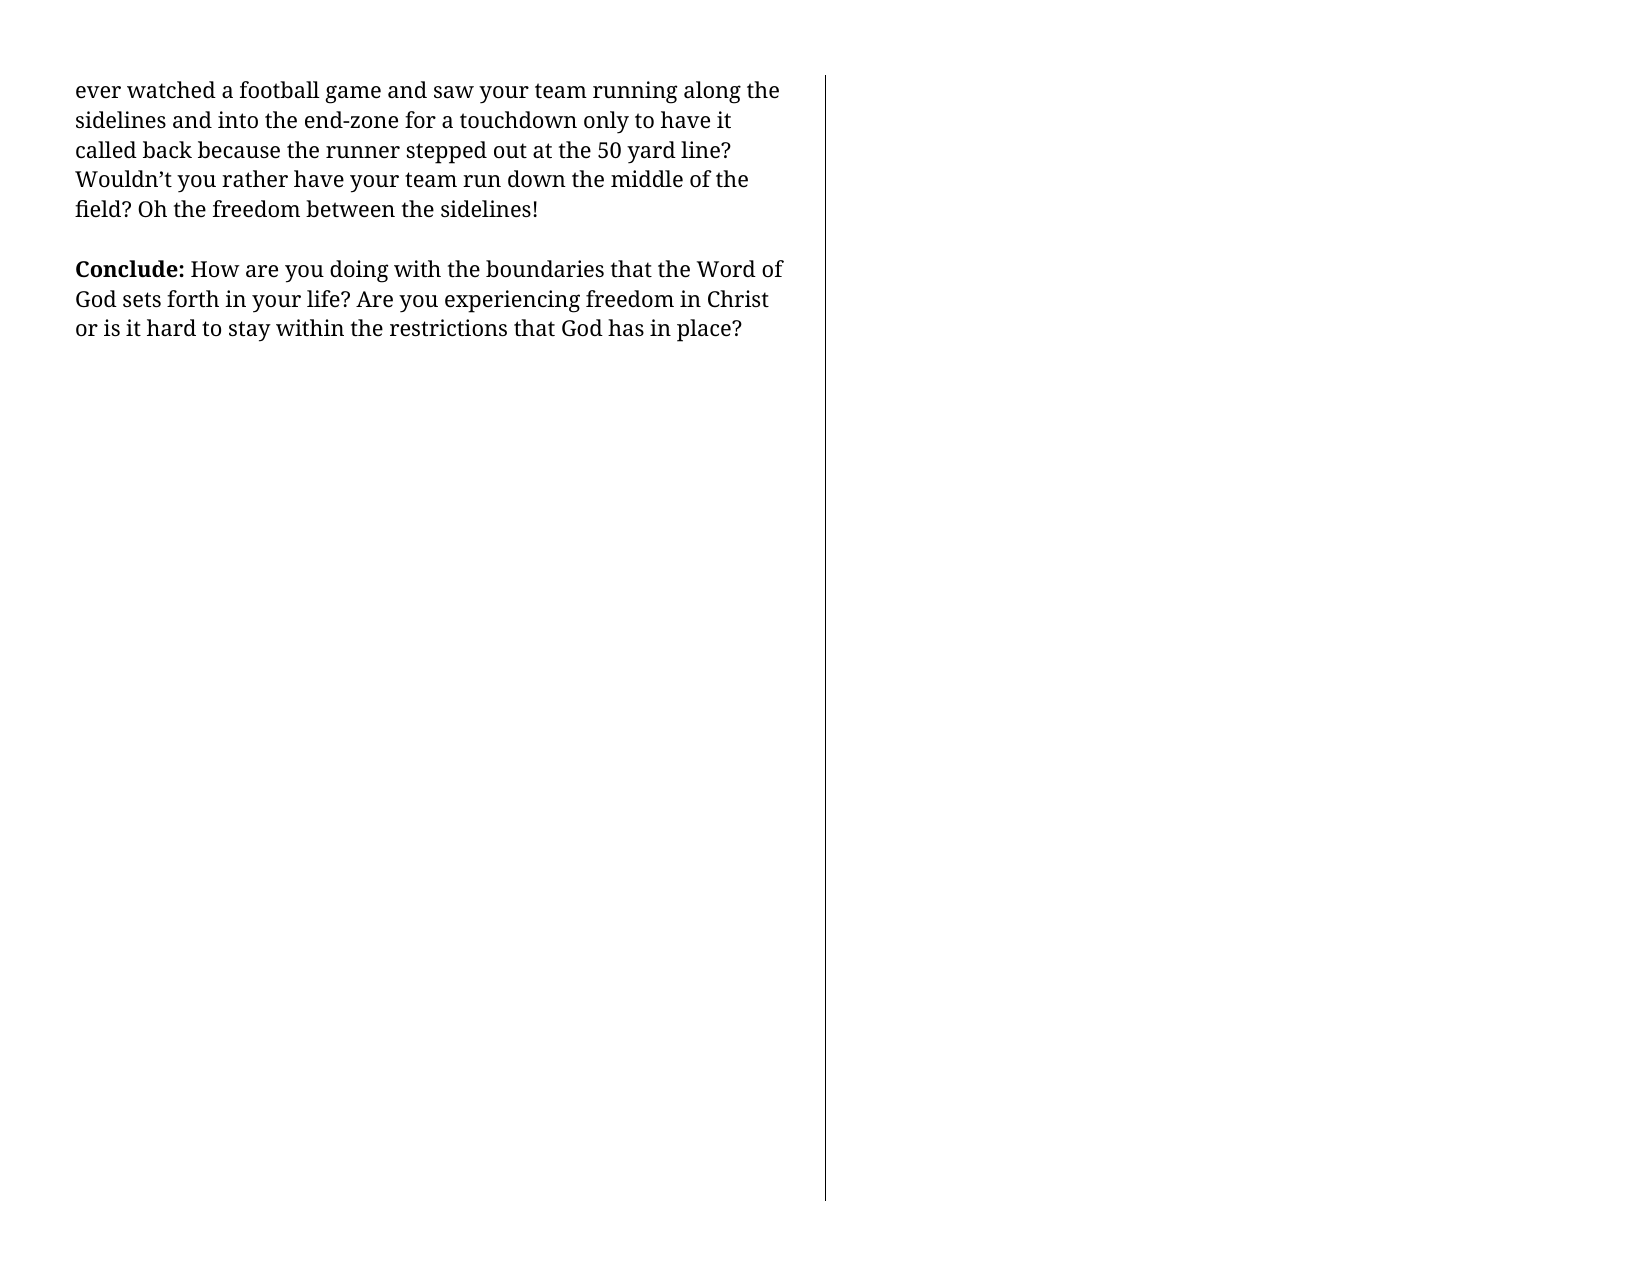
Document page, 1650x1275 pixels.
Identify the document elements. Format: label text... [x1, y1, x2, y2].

text Conclude: How are you doing with the boundaries that the Word of God sets forth in your life? Are you experiencing freedom in Christ or is it hard to stay within the restrictions that God has in place? [75, 254, 788, 343]
text ever watched a football game and saw your team running along the sidelines and into the end-zone for a touchdown only to have it called back because the runner stepped out at the 50 yard line? Wouldn’t you rather have your team run down the middle of the field? Oh the freedom between the sidelines! [75, 75, 788, 224]
